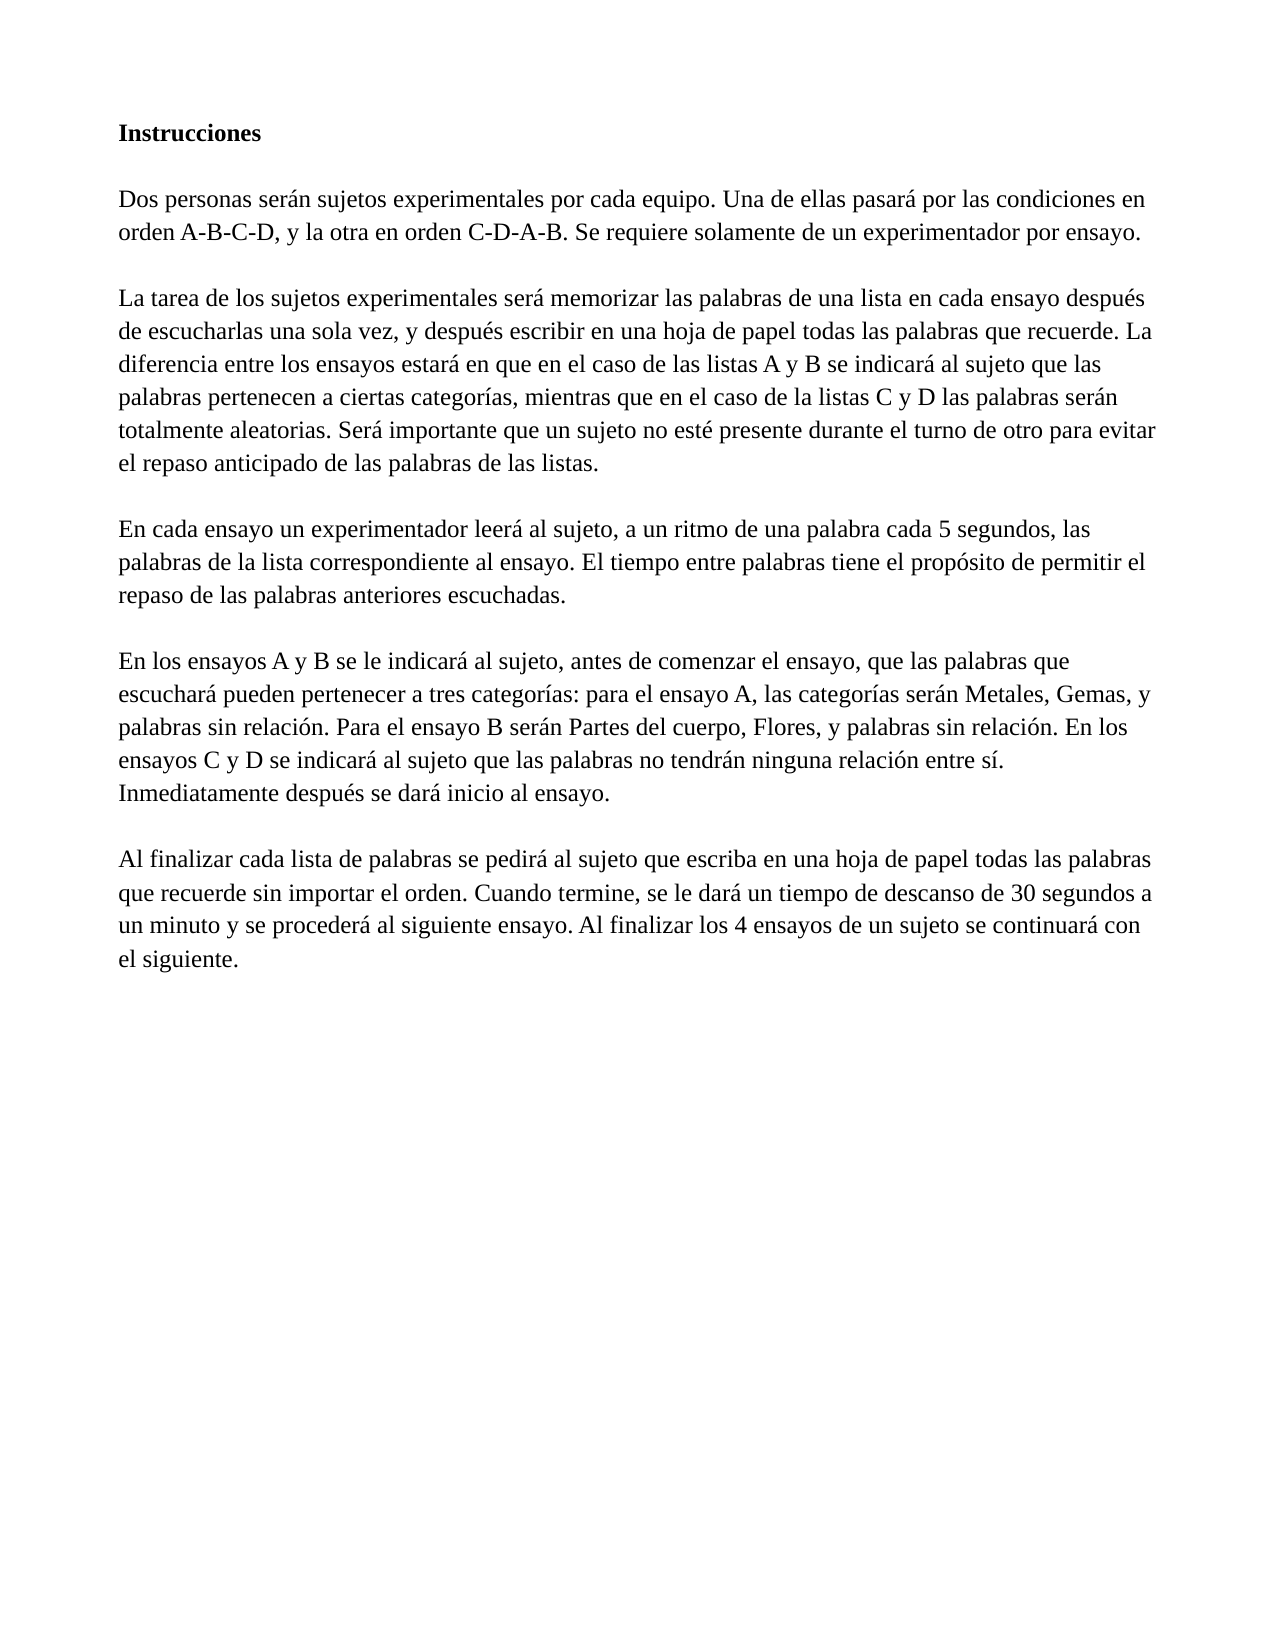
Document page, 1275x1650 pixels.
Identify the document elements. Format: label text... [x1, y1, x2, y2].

text La tarea de los sujetos experimentales será memorizar las palabras de una lista en cada ensayo después de escucharlas una sola vez, y después escribir en una hoja de papel todas las palabras que recuerde. La diferencia entre los ensayos estará en que en el caso de las listas A y B se indicará al sujeto que las palabras pertenecen a ciertas categorías, mientras que en el caso de la listas C y D las palabras serán totalmente aleatorias. Será importante que un sujeto no esté presente durante el turno de otro para evitar el repaso anticipado de las palabras de las listas. [118, 283, 1157, 477]
text En los ensayos A y B se le indicará al sujeto, antes de comenzar el ensayo, que las palabras que escuchará pueden pertenecer a tres categorías: para el ensayo A, las categorías serán Metales, Gemas, y palabras sin relación. Para el ensayo B serán Partes del cuerpo, Flores, y palabras sin relación. En los ensayos C y D se indicará al sujeto que las palabras no tendrán ninguna relación entre sí. Inmediatamente después se dará inicio al ensayo. [118, 646, 1157, 807]
text Instrucciones [118, 118, 1157, 147]
text Al finalizar cada lista de palabras se pedirá al sujeto que escriba en una hoja de papel todas las palabras que recuerde sin importar el orden. Cuando termine, se le dará un tiempo de descanso de 30 segundos a un minuto y se procederá al siguiente ensayo. Al finalizar los 4 ensayos de un sujeto se continuará con el siguiente. [118, 844, 1157, 972]
text En cada ensayo un experimentador leerá al sujeto, a un ritmo de una palabra cada 5 segundos, las palabras de la lista correspondiente al ensayo. El tiempo entre palabras tiene el propósito de permitir el repaso de las palabras anteriores escuchadas. [118, 514, 1157, 609]
text Dos personas serán sujetos experimentales por cada equipo. Una de ellas pasará por las condiciones en orden A-B-C-D, y la otra en orden C-D-A-B. Se requiere solamente de un experimentador por ensayo. [118, 184, 1157, 246]
